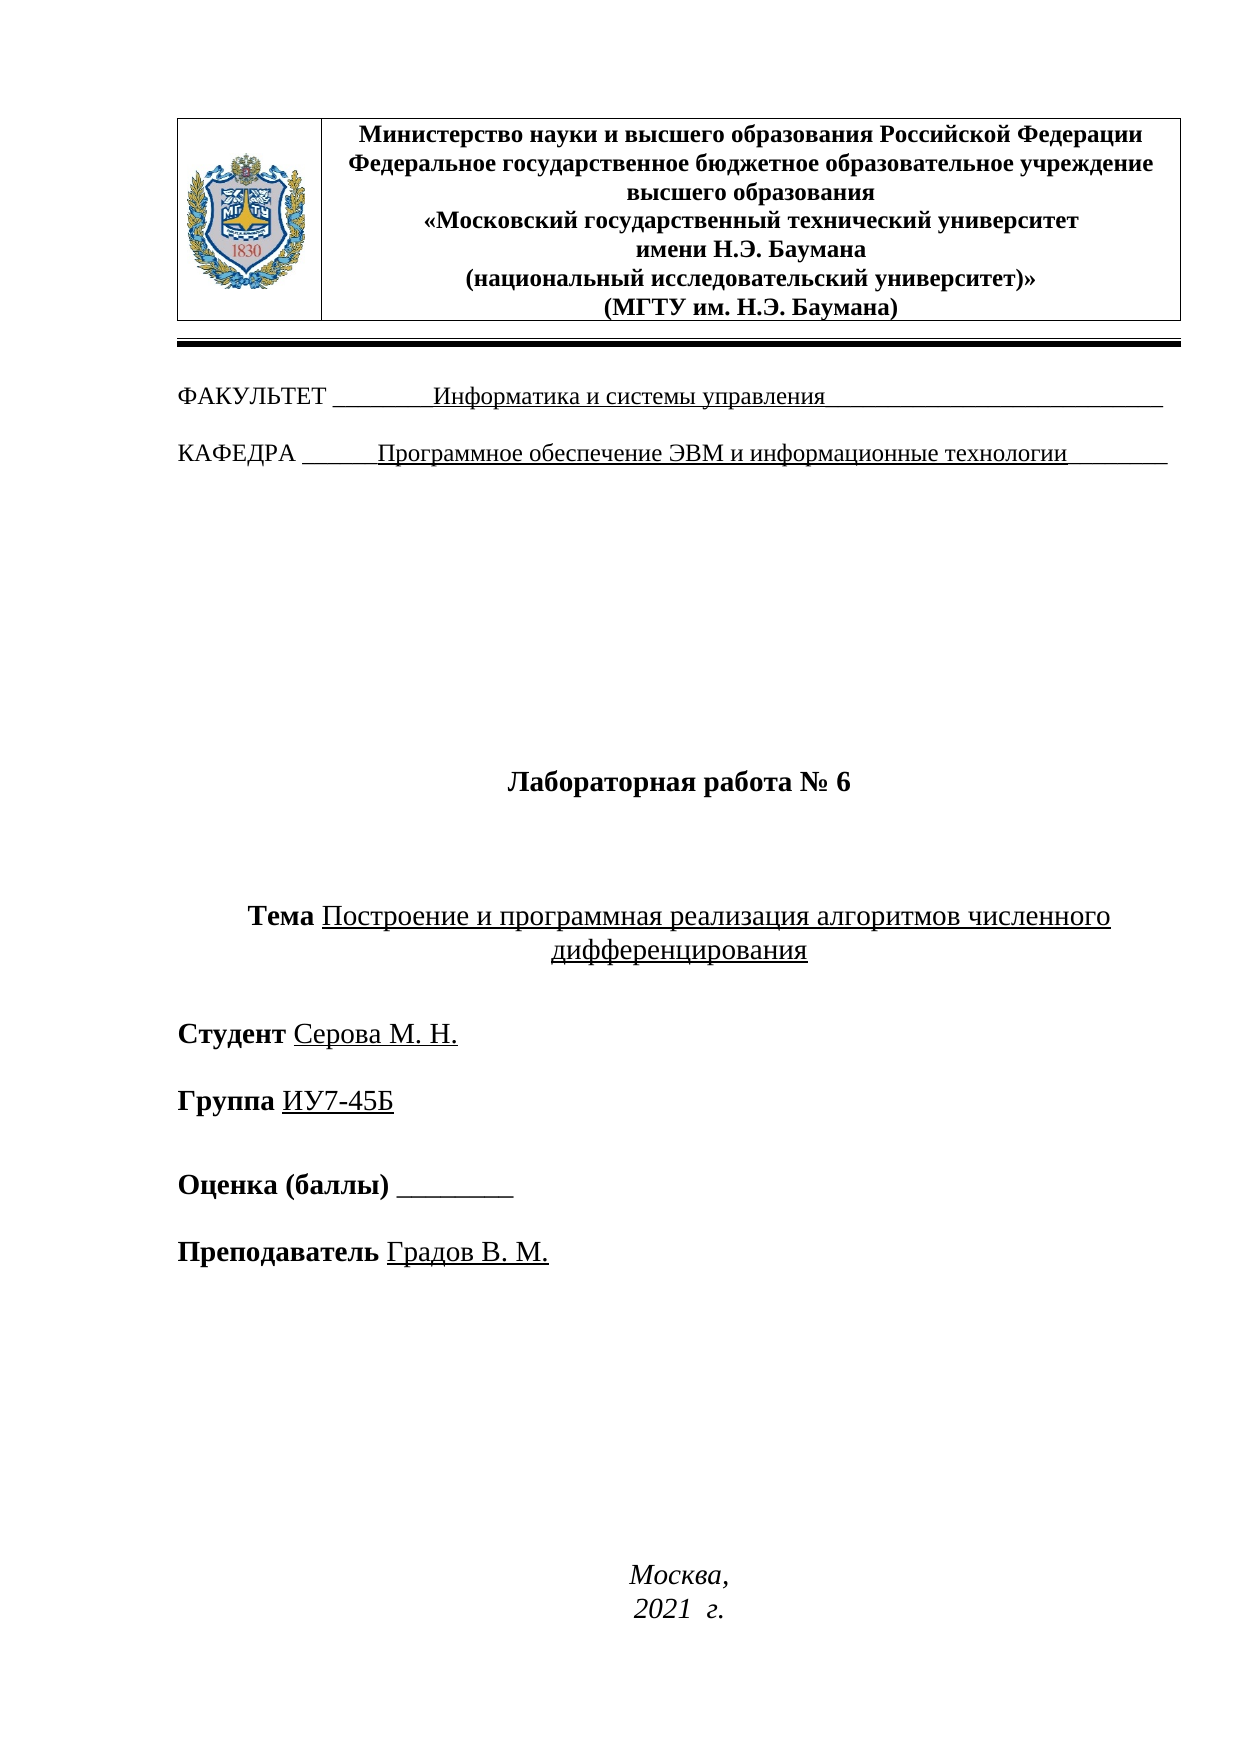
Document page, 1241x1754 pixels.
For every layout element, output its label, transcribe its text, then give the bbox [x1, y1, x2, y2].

text КАФЕДРА ______Программное обеспечение ЭВМ и информационные технологии________ [177, 438, 1181, 467]
text Лабораторная работа № 6 [177, 764, 1181, 798]
picture [195, 153, 307, 290]
table_header Министерство науки и высшего образования Российской Федерации Федеральное государственное бюджетное образовательное учреждение высшего образования «Московский государственный технический университет имени Н.Э. Баумана (национальный исследовательский университет)» (МГТУ им. Н.Э. Баумана) [322, 119, 1180, 320]
text Группа ИУ7-45Б [177, 1083, 1181, 1116]
text Студент Серова М. Н. [177, 1016, 1181, 1049]
table_header [178, 119, 321, 320]
text Оценка (баллы) ________ [177, 1167, 1181, 1200]
text Москва, [177, 1557, 1181, 1591]
text ФАКУЛЬТЕТ ________Информатика и системы управления___________________________ [177, 381, 1181, 409]
text Преподаватель Градов В. М. [177, 1234, 1181, 1267]
text 2021 г. [177, 1591, 1181, 1624]
text Тема Построение и программная реализация алгоритмов численного дифференцирования [177, 898, 1181, 965]
